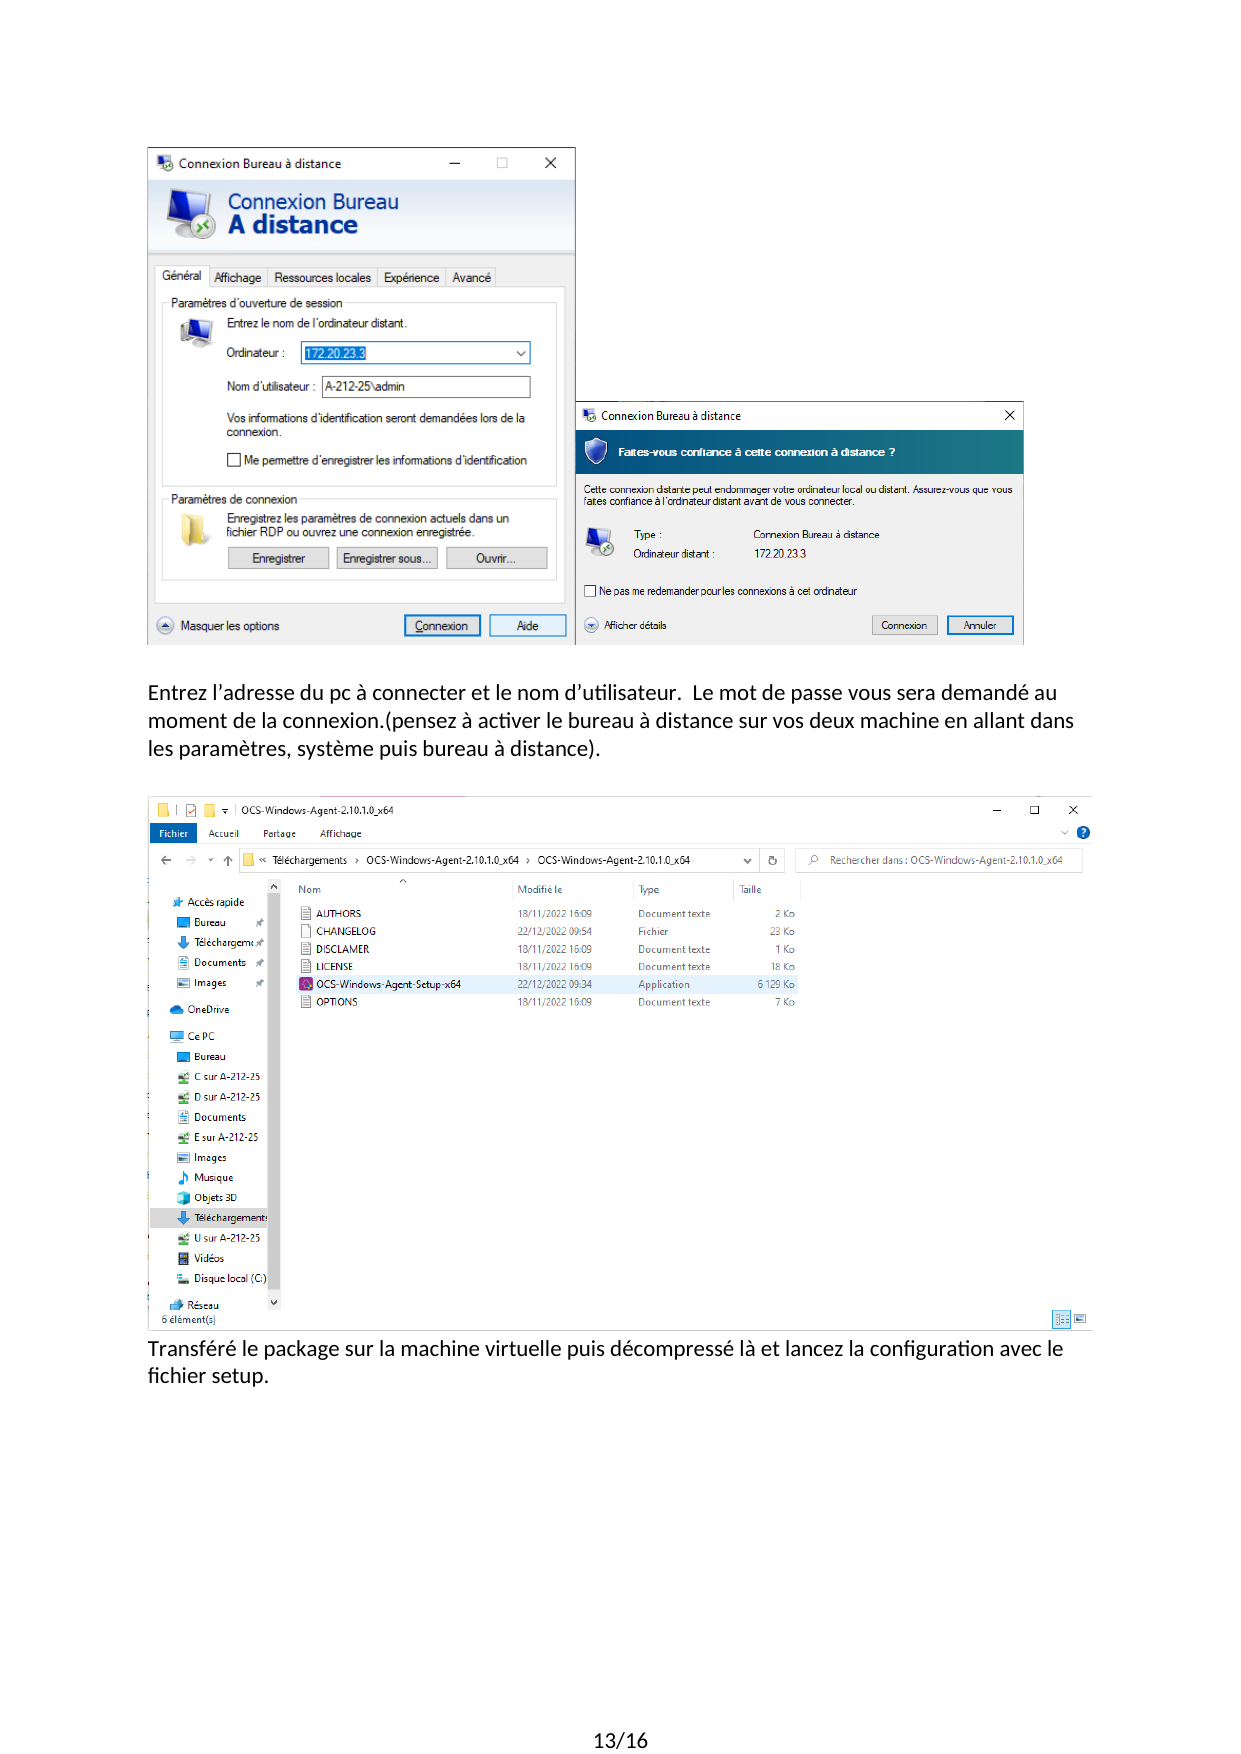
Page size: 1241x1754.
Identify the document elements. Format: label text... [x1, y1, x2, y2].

text Entrez l’adresse du pc à connecter et le nom d’utilisateur. Le mot de passe vous sera demandé au moment de la connexion.(pensez à activer le bureau à distance sur vos deux machine en allant dans les paramètres, système puis bureau à distance). [148, 678, 1093, 762]
picture [147, 796, 1093, 1331]
text Transféré le package sur la machine virtuelle puis décompressé là et lancez la configuration avec le fichier setup. [148, 1334, 1093, 1390]
picture [147, 147, 1024, 645]
